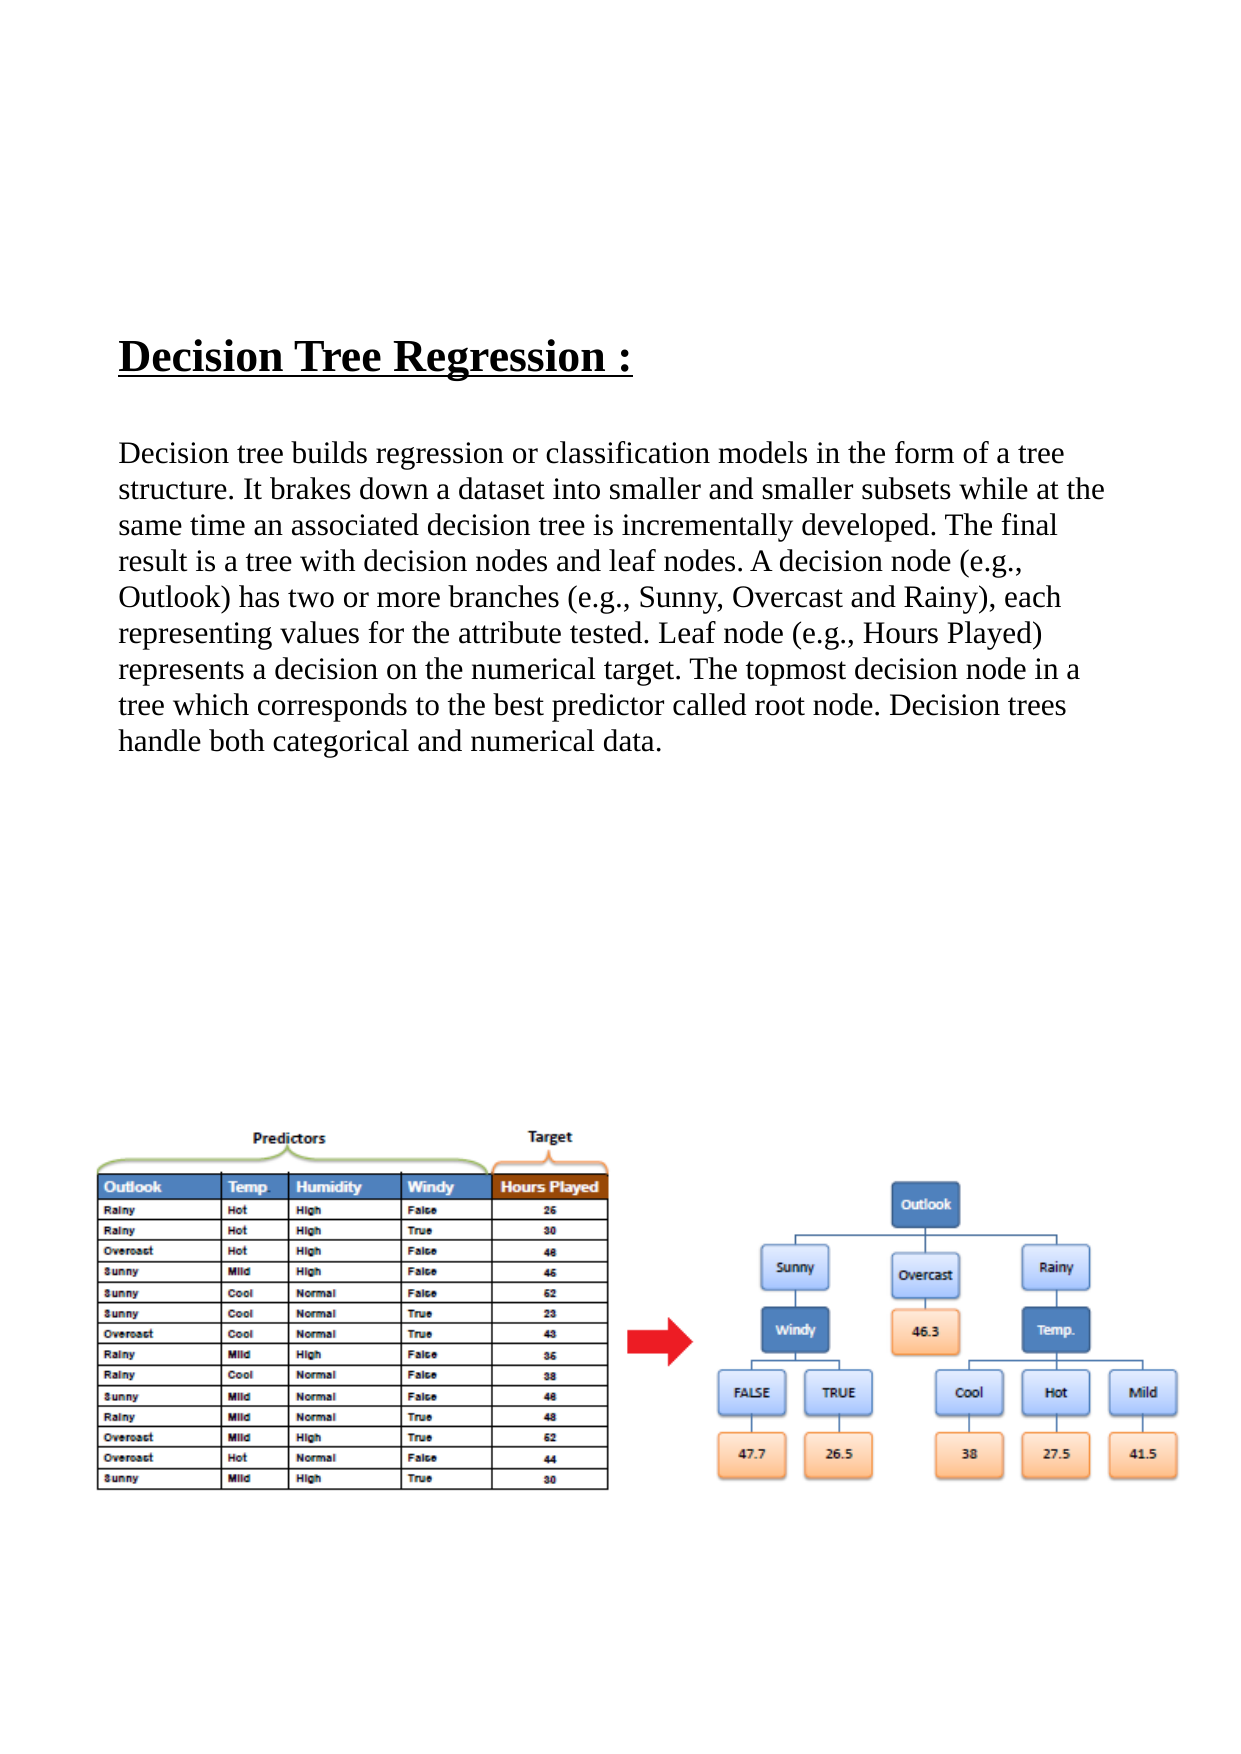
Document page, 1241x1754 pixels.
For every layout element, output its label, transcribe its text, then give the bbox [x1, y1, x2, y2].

text Decision Tree Regression : [118, 329, 1122, 382]
text Decision tree builds regression or classification models in the form of a tree structure. It brakes down a dataset into smaller and smaller subsets while at the same time an associated decision tree is incrementally developed. The final result is a tree with decision nodes and leaf nodes. A decision node (e.g., Outlook) has two or more branches (e.g., Sunny, Overcast and Rainy), each representing values for the attribute tested. Leaf node (e.g., Hours Played) represents a decision on the numerical target. The topmost decision node in a tree which corresponds to the best predictor called root node. Decision trees handle both categorical and numerical data. [118, 434, 1122, 758]
